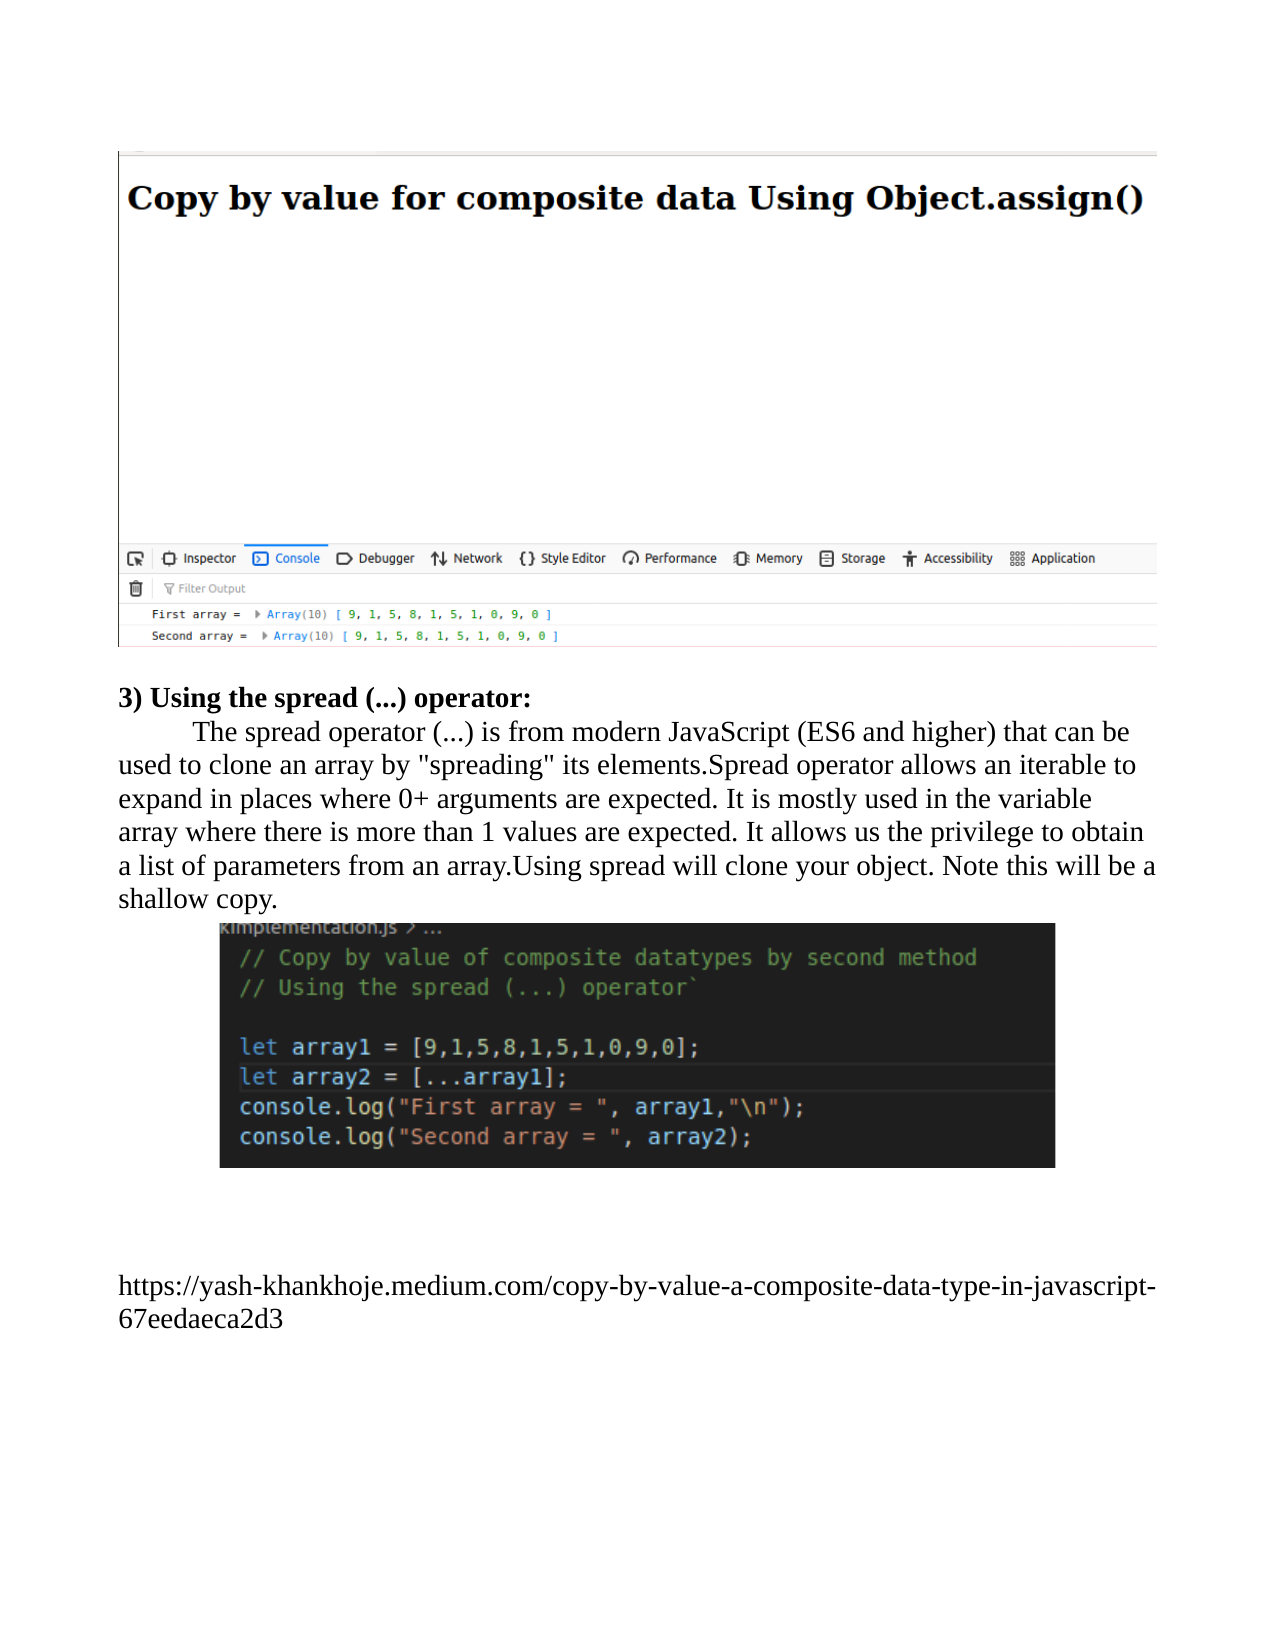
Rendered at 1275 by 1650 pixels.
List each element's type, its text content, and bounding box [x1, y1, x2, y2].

picture [219, 923, 1056, 1168]
text 3) Using the spread (...) operator: [118, 680, 1157, 714]
text https://yash-khankhoje.medium.com/copy-by-value-a-composite-data-type-in-javascript-67eedaeca2d3 [118, 1268, 1157, 1335]
text The spread operator (...) is from modern JavaScript (ES6 and higher) that can be used to clone an array by "spreading" its elements.Spread operator allows an iterable to expand in places where 0+ arguments are expected. It is mostly used in the variable array where there is more than 1 values are expected. It allows us the privilege to obtain a list of parameters from an array.Using spread will clone your object. Note this will be a shallow copy. [118, 714, 1157, 915]
picture [118, 151, 1157, 647]
